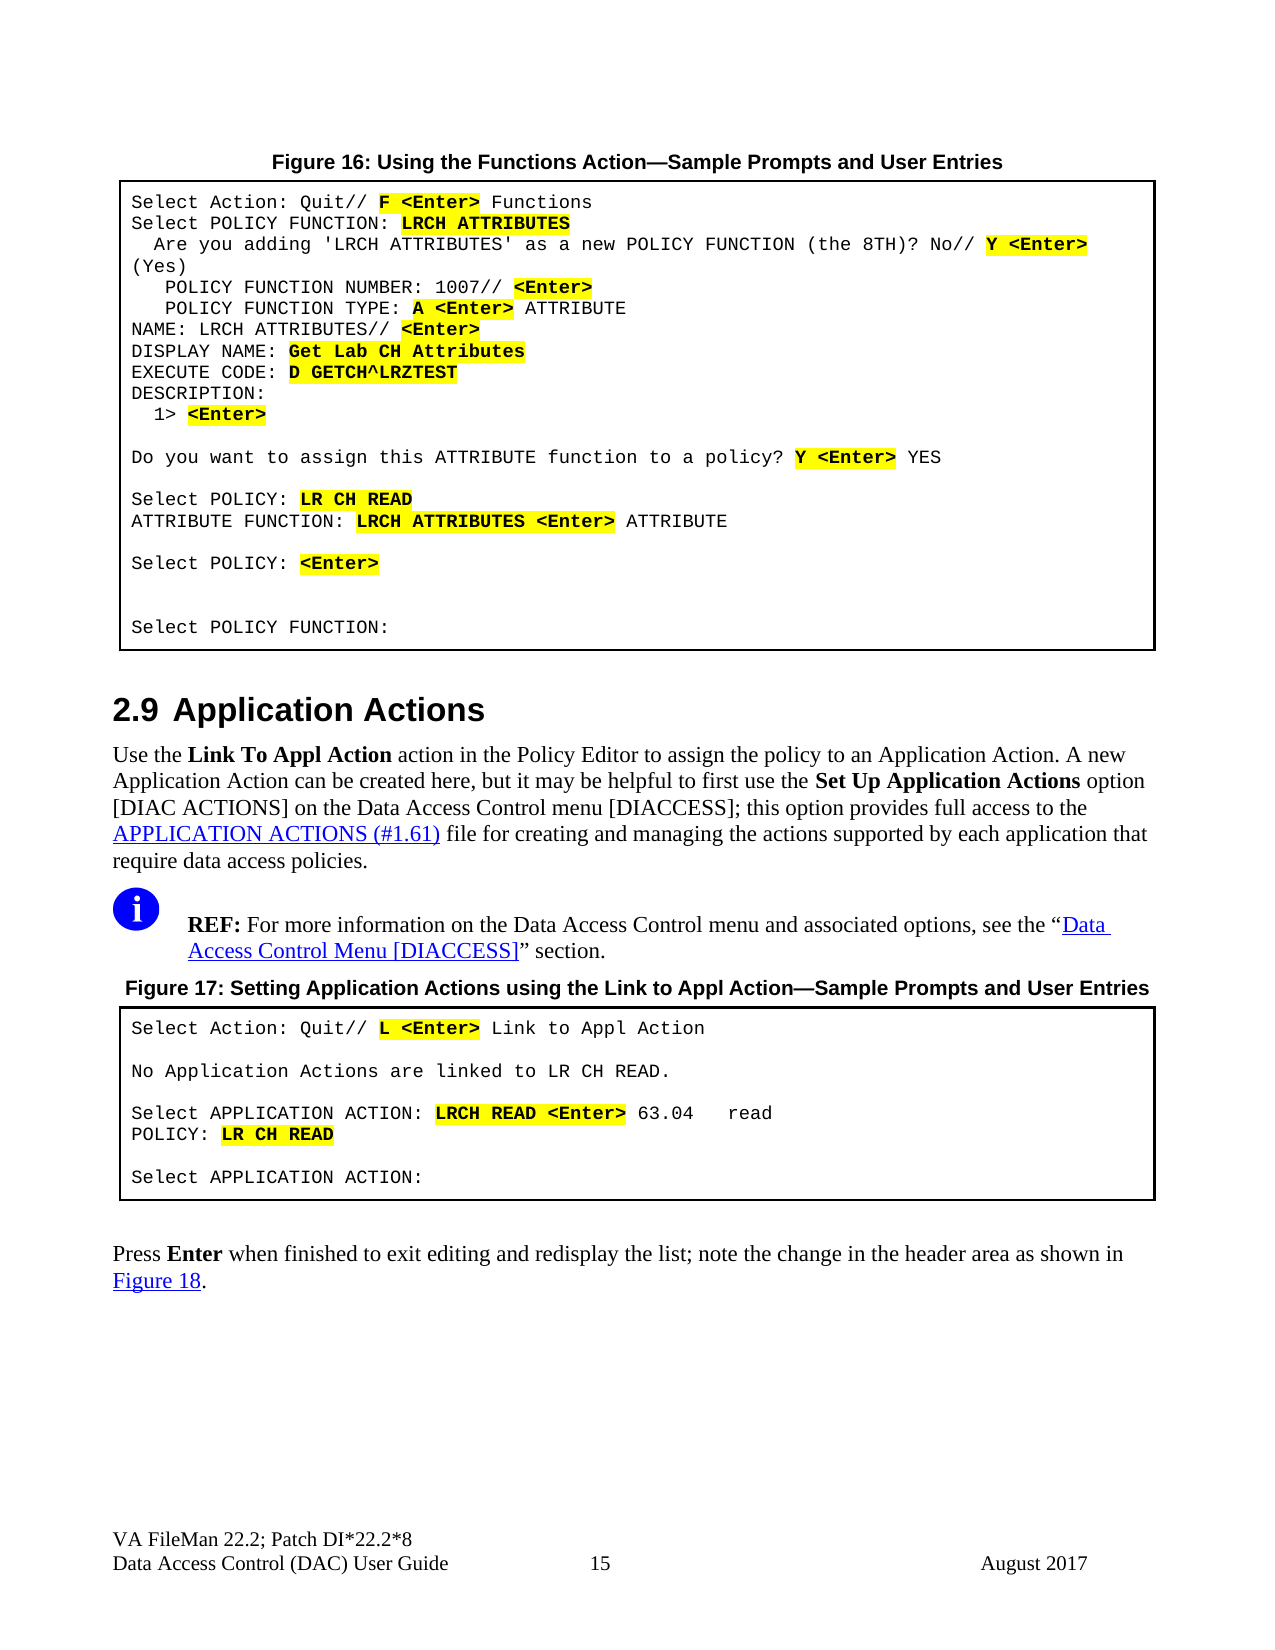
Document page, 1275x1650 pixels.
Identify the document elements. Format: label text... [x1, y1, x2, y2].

text Press Enter when finished to exit editing and redisplay the list; note the change in the header area as shown in Figure 18. [112, 1240, 1162, 1293]
subtitle Application Actions [112, 690, 1162, 729]
text ATTRIBUTE FUNCTION: LRCH ATTRIBUTES <Enter> ATTRIBUTE [121, 499, 1153, 533]
text REF: For more information on the Data Access Control menu and associated options, see the “Data Access Control Menu [DIACCESS]” section. [112, 886, 1162, 964]
text Figure 17: Setting Application Actions using the Link to Appl Action—Sample Prompts and User Entries [112, 976, 1162, 1000]
text Select POLICY FUNCTION: LRCH ATTRIBUTES [121, 201, 1153, 223]
text DESCRIPTION: [121, 371, 1153, 393]
text Select POLICY: <Enter> [121, 541, 1153, 575]
text Do you want to assign this ATTRIBUTE function to a policy? Y <Enter> YES [121, 435, 1153, 469]
text No Application Actions are linked to LR CH READ. [121, 1049, 1153, 1083]
text Use the Link To Appl Action action in the Policy Editor to assign the policy to an Application Action. A new Application Action can be created here, but it may be helpful to first use the Set Up Application Actions option [DIAC ACTIONS] on the Data Access Control menu [DIACCESS]; this option provides full access to the APPLICATION ACTIONS (#1.61) file for creating and managing the actions supported by each application that require data access policies. [112, 741, 1162, 873]
text NAME: LRCH ATTRIBUTES// <Enter> [121, 308, 1153, 329]
text Select Action: Quit// L <Enter> Link to Appl Action [121, 1009, 1153, 1040]
text POLICY FUNCTION NUMBER: 1007// <Enter> [121, 265, 1153, 286]
text Select APPLICATION ACTION: [121, 1155, 1153, 1199]
text EXECUTE CODE: D GETCH^LRZTEST [121, 350, 1153, 371]
text Figure 16: Using the Functions Action—Sample Prompts and User Entries [112, 150, 1162, 174]
text POLICY: LR CH READ [121, 1113, 1153, 1146]
picture [112, 885, 160, 933]
text DISPLAY NAME: Get Lab CH Attributes [121, 329, 1153, 350]
text Select POLICY: LR CH READ [121, 478, 1153, 499]
text Select APPLICATION ACTION: LRCH READ <Enter> 63.04 read [121, 1091, 1153, 1113]
text Are you adding 'LRCH ATTRIBUTES' as a new POLICY FUNCTION (the 8TH)? No// Y <Enter> (Yes) [121, 223, 1153, 265]
text Select POLICY FUNCTION: [121, 605, 1153, 649]
text Select Action: Quit// F <Enter> Functions [121, 182, 1153, 201]
text POLICY FUNCTION TYPE: A <Enter> ATTRIBUTE [121, 286, 1153, 308]
text 1> <Enter> [121, 393, 1153, 426]
